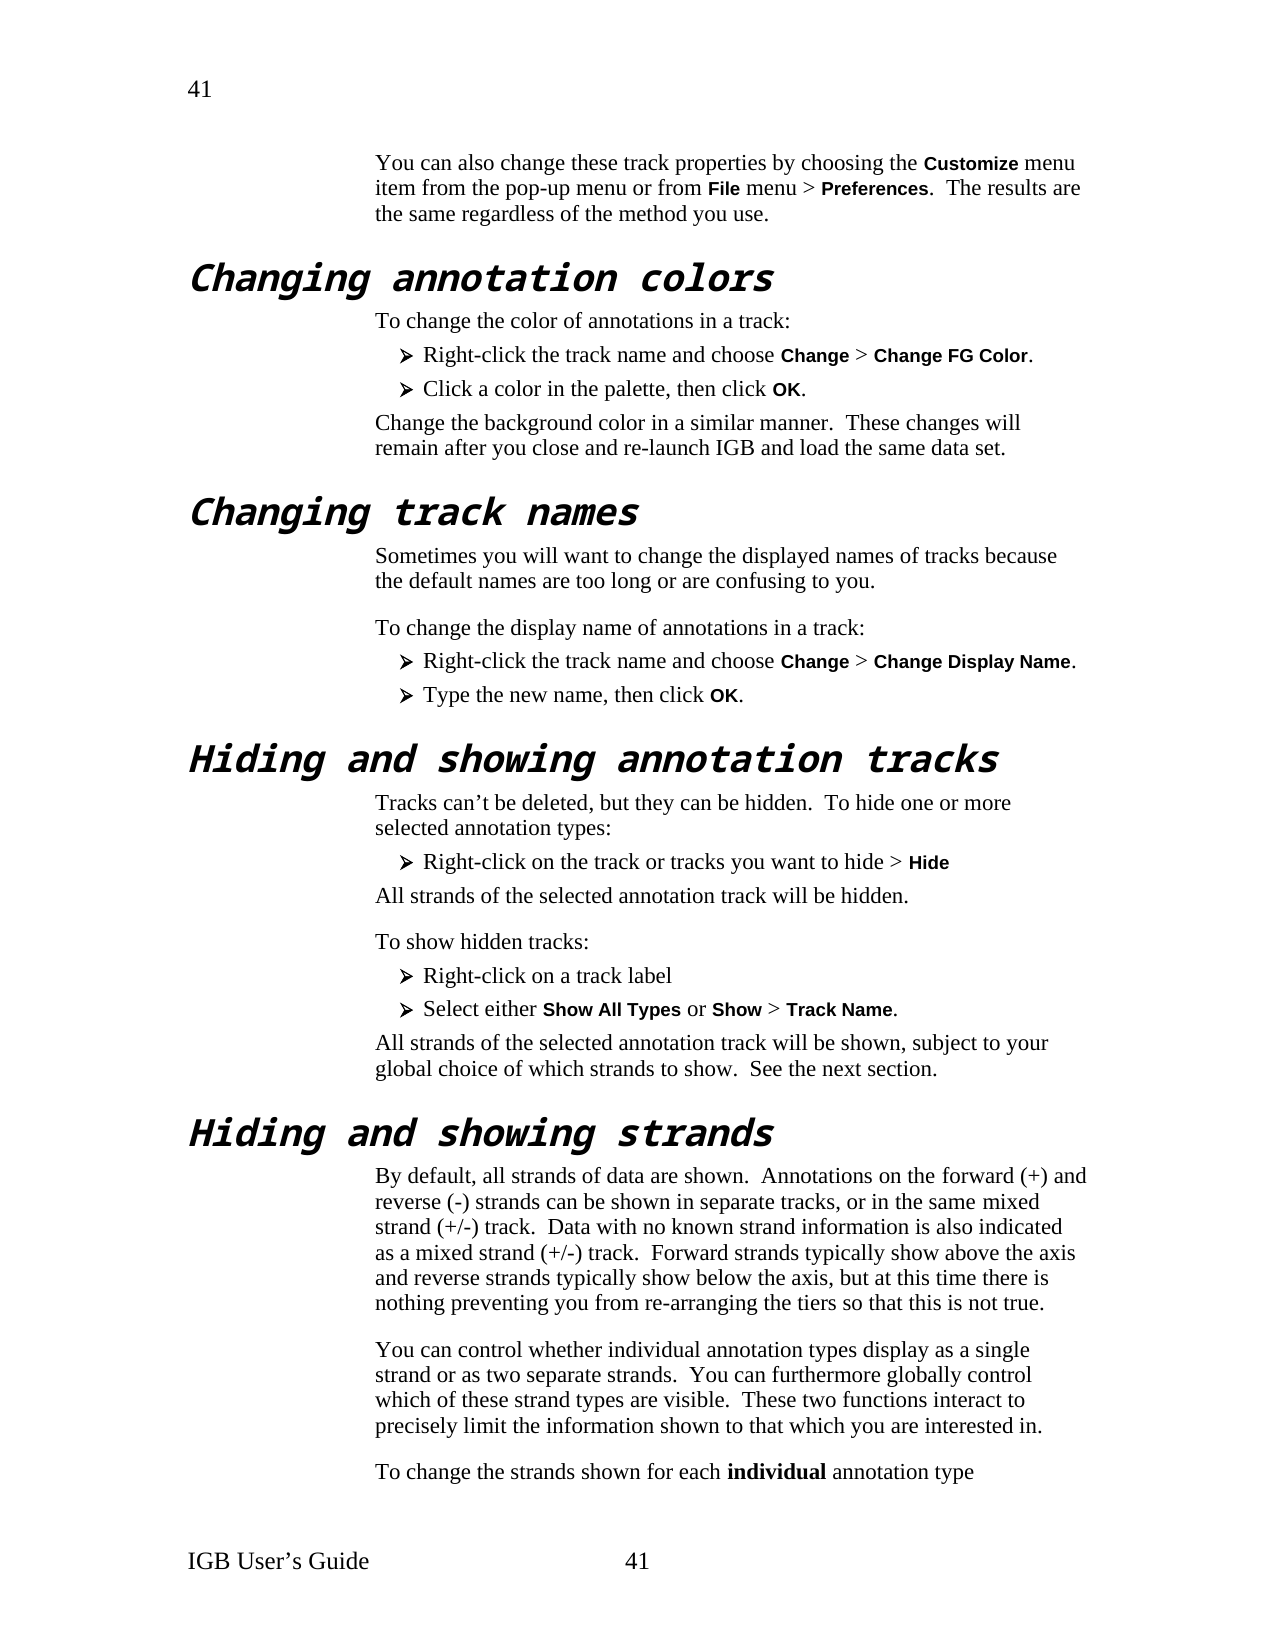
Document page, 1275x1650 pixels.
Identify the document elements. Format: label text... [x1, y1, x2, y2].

list Select either Show All Types or Show > Track Name. [399, 996, 1087, 1022]
list Click a color in the palette, then click OK. [399, 376, 1087, 401]
text Sometimes you will want to change the displayed names of tracks because the default names are too long or are confusing to you. [375, 543, 1087, 594]
text You can control whether individual annotation types display as a single strand or as two separate strands. You can furthermore globally control which of these strand types are visible. These two functions interact to precisely limit the information shown to that which you are interested in. [375, 1337, 1087, 1438]
list Right-click on a track label [399, 963, 1087, 988]
text To change the display name of annotations in a track: [375, 614, 1087, 640]
subtitle Hiding and showing annotation tracks [187, 732, 1087, 783]
subtitle Changing track names [187, 486, 1087, 537]
list Right-click the track name and choose Change > Change Display Name. [399, 648, 1087, 674]
text To change the strands shown for each individual annotation type [375, 1459, 1087, 1484]
list Right-click on the track or tracks you want to hide > Hide [399, 849, 1087, 874]
text All strands of the selected annotation track will be hidden. [375, 883, 1087, 908]
text Tracks can’t be deleted, but they can be hidden. To hide one or more selected annotation types: [375, 790, 1087, 841]
list Right-click the track name and choose Change > Change FG Color. [399, 342, 1087, 368]
text Change the background color in a similar manner. These changes will remain after you close and re-launch IGB and load the same data set. [375, 410, 1087, 461]
subtitle Changing annotation colors [187, 251, 1087, 302]
text To show hidden tracks: [375, 929, 1087, 954]
subtitle Hiding and showing strands [187, 1106, 1087, 1157]
text By default, all strands of data are shown. Annotations on the forward (+) and reverse (-) strands can be shown in separate tracks, or in the same mixed strand (+/-) track. Data with no known strand information is also indicated as a mixed strand (+/-) track. Forward strands typically show above the axis and reverse strands typically show below the axis, but at this time there is nothing preventing you from re-arranging the tiers so that this is not true. [375, 1163, 1087, 1316]
text You can also change these track properties by choosing the Customize menu item from the pop-up menu or from File menu > Preferences. The results are the same regardless of the method you use. [375, 150, 1087, 226]
text All strands of the selected annotation track will be shown, subject to your global choice of which strands to show. See the next section. [375, 1030, 1087, 1081]
text To change the color of annotations in a track: [375, 308, 1087, 334]
list Type the new name, then click OK. [399, 682, 1087, 707]
